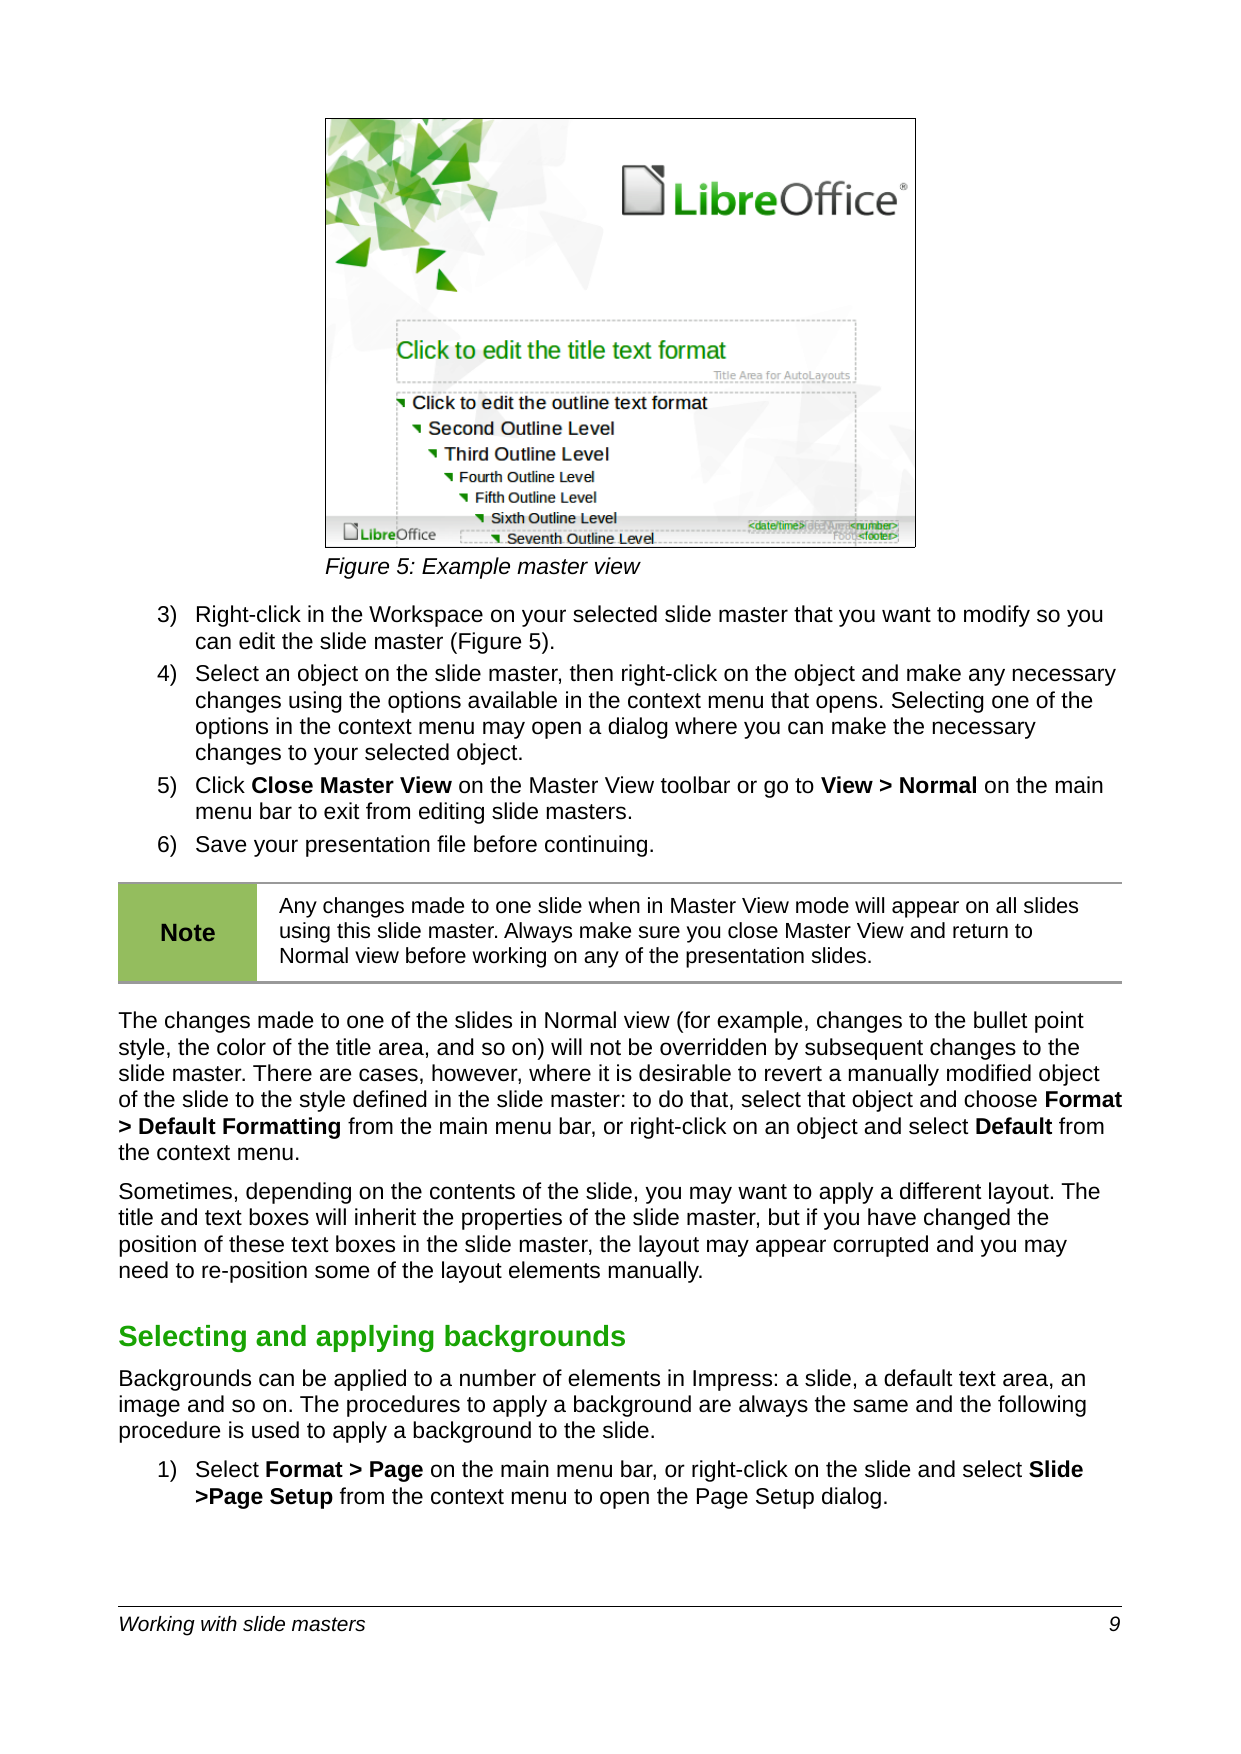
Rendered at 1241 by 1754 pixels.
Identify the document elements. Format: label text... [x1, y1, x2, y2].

list Right-click in the Workspace on your selected slide master that you want to modify so you can edit the slide master (Figure 5). [177, 601, 1122, 654]
text Figure 5: Example master view [325, 553, 915, 580]
list Save your presentation file before continuing. [177, 831, 1122, 857]
picture [326, 119, 915, 547]
text Sometimes, depending on the contents of the slide, you may want to apply a different layout. The title and text boxes will inherit the properties of the slide master, but if you have changed the position of these text boxes in the slide master, the layout may appear corrupted and you may need to re-position some of the layout elements manually. [118, 1178, 1122, 1283]
text The changes made to one of the slides in Normal view (for example, changes to the bullet point style, the color of the title area, and so on) will not be overridden by subsequent changes to the slide master. There are cases, however, where it is desirable to revert a manually modified object of the slide to the style defined in the slide master: to do that, select that object and choose Format > Default Formatting from the main menu bar, or right-click on an object and select Default from the context menu. [118, 1007, 1122, 1165]
table_header Note [118, 884, 257, 981]
text Backgrounds can be applied to a number of elements in Impress: a slide, a default text area, an image and so on. The procedures to apply a background are always the same and the following procedure is used to apply a background to the slide. [118, 1365, 1122, 1444]
table_header Any changes made to one slide when in Master View mode will appear on all slides using this slide master. Always make sure you close Master View and return to Normal view before working on any of the presentation slides. [258, 884, 1122, 981]
list Click Close Master View on the Master View toolbar or go to View > Normal on the main menu bar to exit from editing slide masters. [177, 772, 1122, 825]
subtitle Selecting and applying backgrounds [118, 1319, 1122, 1352]
list Select Format > Page on the main menu bar, or right-click on the slide and select Slide >Page Setup from the context menu to open the Page Setup dialog. [177, 1456, 1122, 1509]
list Select an object on the slide master, then right-click on the object and make any necessary changes using the options available in the context menu that opens. Selecting one of the options in the context menu may open a dialog where you can make the necessary changes to your selected object. [177, 660, 1122, 766]
